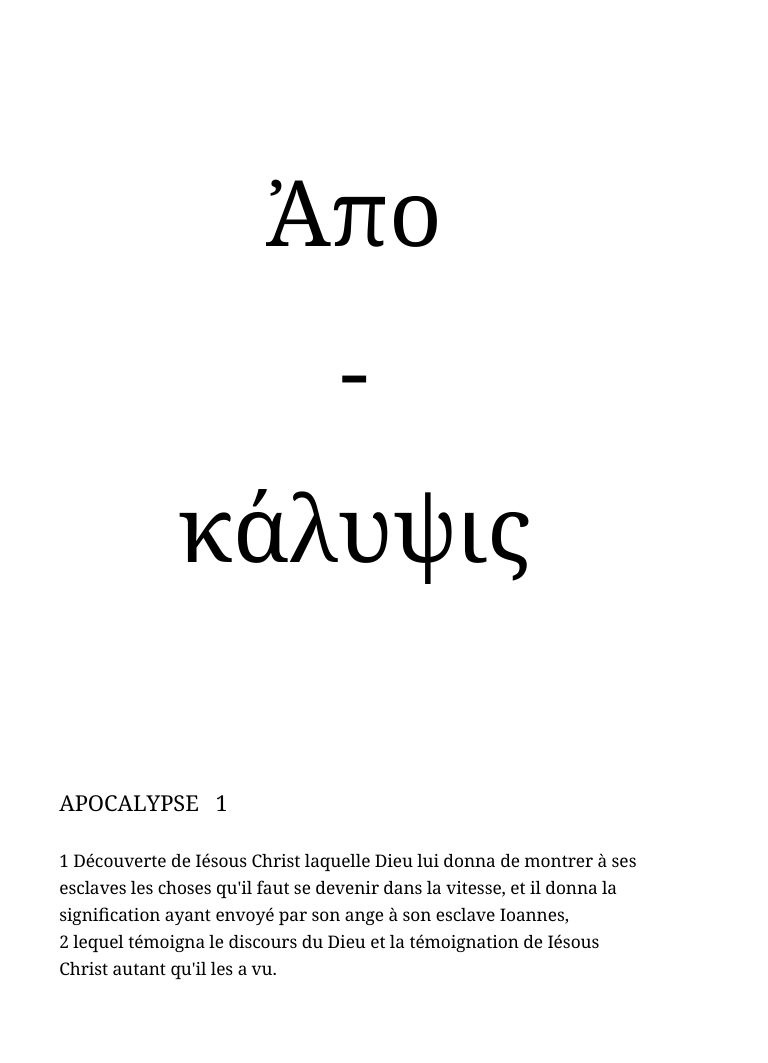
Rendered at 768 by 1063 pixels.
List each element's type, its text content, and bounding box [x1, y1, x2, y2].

text APOCALYPSE 1 [59, 788, 649, 818]
text Ἀπο [59, 148, 649, 273]
text - [59, 306, 649, 431]
text κάλυψις [59, 464, 649, 589]
text 1 Découverte de Iésous Christ laquelle Dieu lui donna de montrer à ses esclaves les choses qu'il faut se devenir dans la vitesse, et il donna la signification ayant envoyé par son ange à son esclave Ioannes, 2 lequel témoigna le discours du Dieu et la témoignation de Iésous Christ autant qu'il les a vu. [59, 823, 649, 980]
